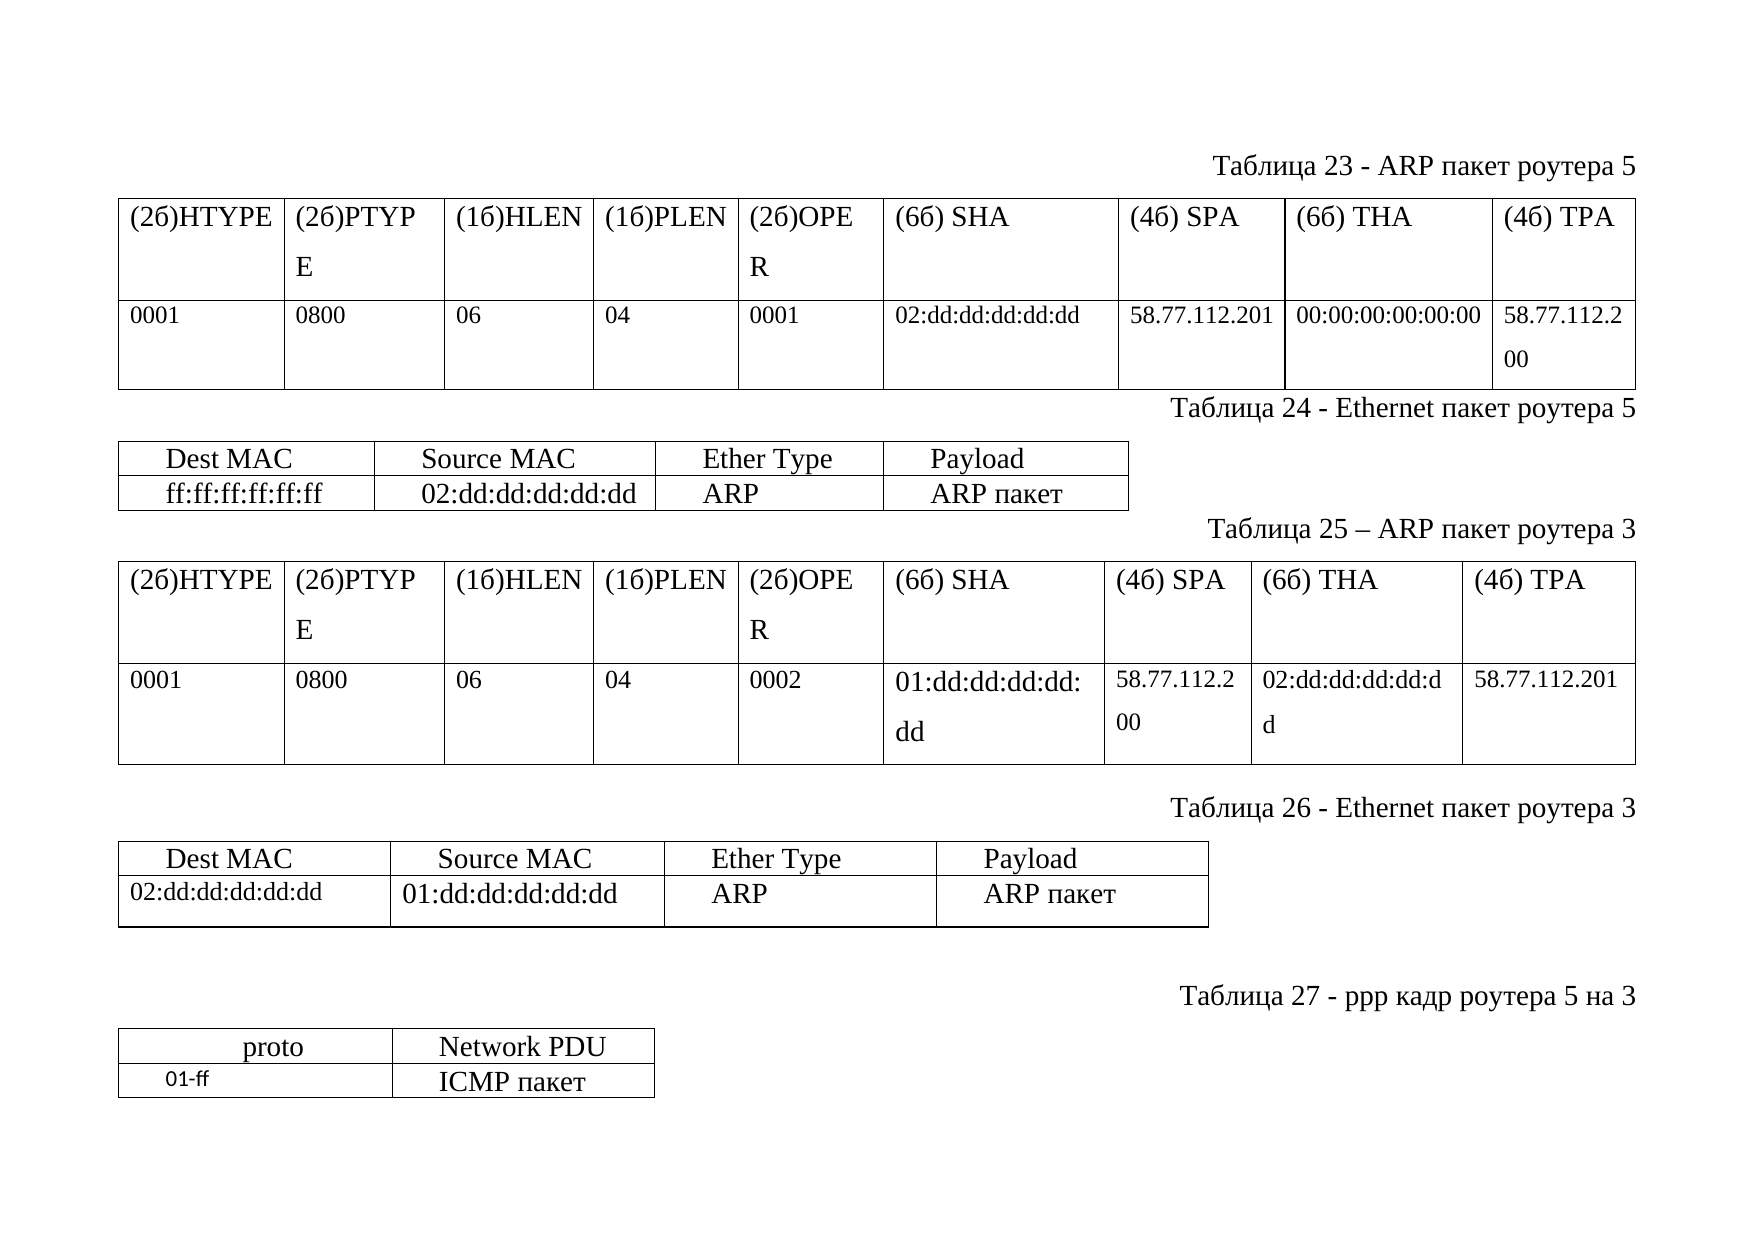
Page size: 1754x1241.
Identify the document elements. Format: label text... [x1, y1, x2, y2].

table_header Source MAC [391, 842, 664, 875]
text Таблица 26 - Ethernet пакет роутера 3 [118, 790, 1636, 824]
table_cell 06 [445, 664, 593, 764]
table_header (6б) SHA [884, 199, 1118, 299]
table_cell 58.77.112.200 [1105, 664, 1251, 764]
table_cell 01-ff [119, 1064, 392, 1097]
table_cell ICMP пакет [393, 1064, 654, 1097]
table_cell 01:dd:dd:dd:dd:dd [391, 876, 664, 926]
table_header (2б)PTYPE [285, 199, 444, 299]
table_header (1б)PLEN [594, 199, 738, 299]
table_cell 01:dd:dd:dd:dd:dd [884, 664, 1104, 764]
table_header (6б) THA [1252, 562, 1462, 663]
table_cell 0800 [285, 664, 444, 764]
table_cell 0002 [739, 664, 883, 764]
table_cell 04 [594, 301, 738, 389]
table_header (4б) TPA [1493, 199, 1635, 299]
table_header Network PDU [393, 1029, 654, 1063]
table_header (2б)PTYPE [285, 562, 444, 663]
table_header (2б)HTYPE [119, 562, 284, 663]
table_cell ARP [656, 476, 883, 510]
table_header Dest MAC [119, 842, 390, 875]
table_cell ARP [665, 876, 936, 926]
table_cell ARP пакет [884, 476, 1128, 510]
table_header (2б)HTYPE [119, 199, 284, 299]
text Таблица 27 - ppp кадр роутера 5 на 3 [118, 978, 1636, 1011]
table_cell 00:00:00:00:00:00 [1286, 301, 1492, 389]
table_header (4б) TPA [1463, 562, 1635, 663]
table_cell 02:dd:dd:dd:dd:dd [1252, 664, 1462, 764]
table_header (4б) SPA [1119, 199, 1284, 299]
table_header proto [119, 1029, 392, 1063]
table_cell 0800 [285, 301, 444, 389]
table_header (1б)HLEN [445, 199, 593, 299]
table_cell 0001 [119, 664, 284, 764]
table_cell 58.77.112.201 [1119, 301, 1284, 389]
text Таблица 24 - Ethernet пакет роутера 5 [118, 390, 1636, 424]
table_cell 0001 [119, 301, 284, 389]
table_header Source MAC [375, 442, 655, 475]
table_header Ether Type [665, 842, 936, 875]
table_cell 02:dd:dd:dd:dd:dd [375, 476, 655, 510]
table_header (1б)HLEN [445, 562, 593, 663]
table_header (2б)OPER [739, 562, 883, 663]
table_header Payload [937, 842, 1208, 875]
table_header (1б)PLEN [594, 562, 738, 663]
text Таблица 23 - ARP пакет роутера 5 [118, 148, 1636, 181]
table_header (2б)OPER [739, 199, 883, 299]
table_cell 02:dd:dd:dd:dd:dd [884, 301, 1118, 389]
table_header Ether Type [656, 442, 883, 475]
table_header Payload [884, 442, 1128, 475]
table_cell ARP пакет [937, 876, 1208, 926]
table_cell ff:ff:ff:ff:ff:ff [119, 476, 374, 510]
table_header (6б) SHA [884, 562, 1104, 663]
table_cell 58.77.112.201 [1463, 664, 1635, 764]
table_header (4б) SPA [1105, 562, 1251, 663]
table_cell 02:dd:dd:dd:dd:dd [119, 876, 390, 926]
table_cell 58.77.112.200 [1493, 301, 1635, 389]
table_header Dest MAC [119, 442, 374, 475]
table_cell 06 [445, 301, 593, 389]
table_cell 04 [594, 664, 738, 764]
table_cell 0001 [739, 301, 883, 389]
table_header (6б) THA [1286, 199, 1492, 299]
text Таблица 25 – ARP пакет роутера 3 [118, 511, 1636, 544]
